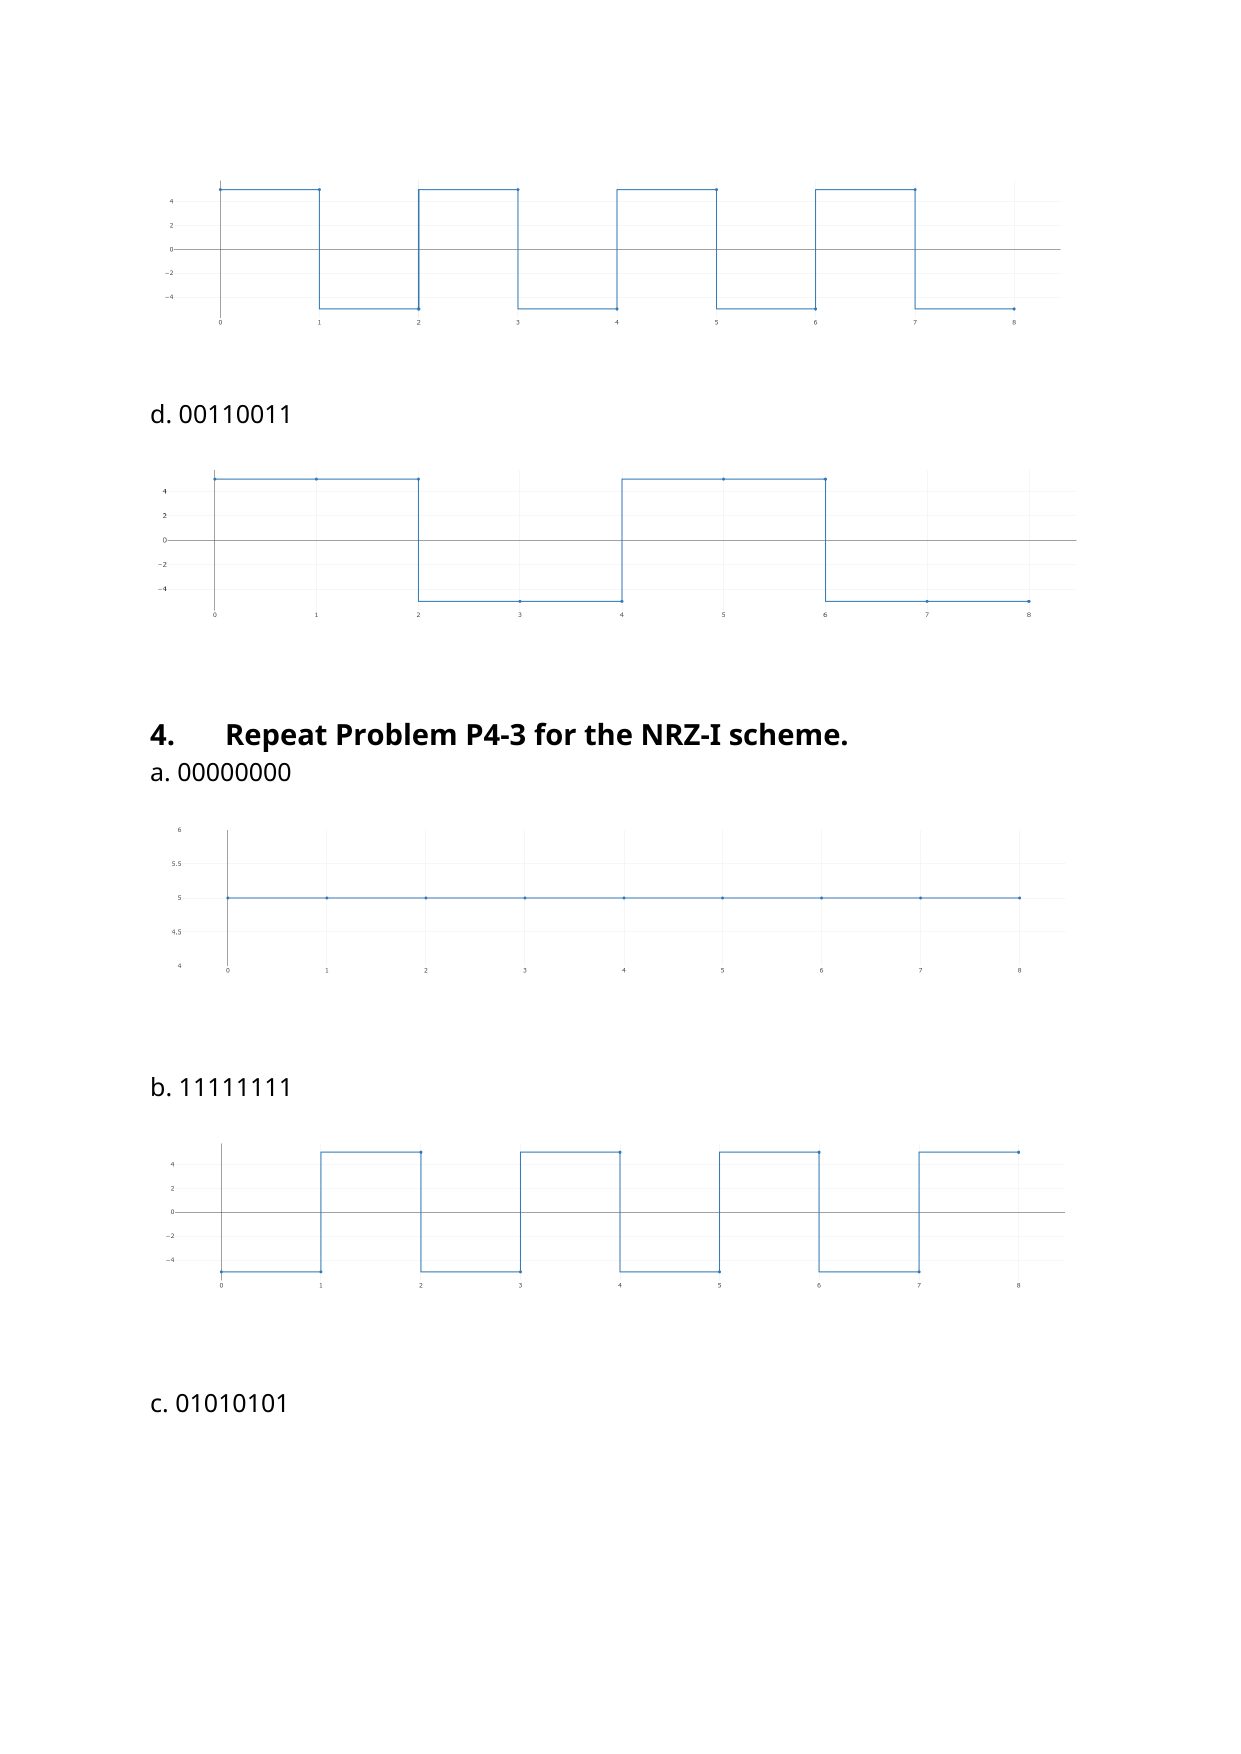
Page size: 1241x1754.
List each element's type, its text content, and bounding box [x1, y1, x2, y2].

subtitle Repeat Problem P4-3 for the NRZ-I scheme. [150, 715, 1091, 754]
picture [150, 1121, 1091, 1314]
picture [150, 806, 1091, 997]
text a. 00000000 [150, 754, 1091, 788]
picture [150, 150, 1091, 343]
text b. 11111111 [150, 1069, 1091, 1103]
picture [150, 448, 1091, 643]
text d. 00110011 [150, 396, 1091, 430]
text c. 01010101 [150, 1386, 1091, 1420]
